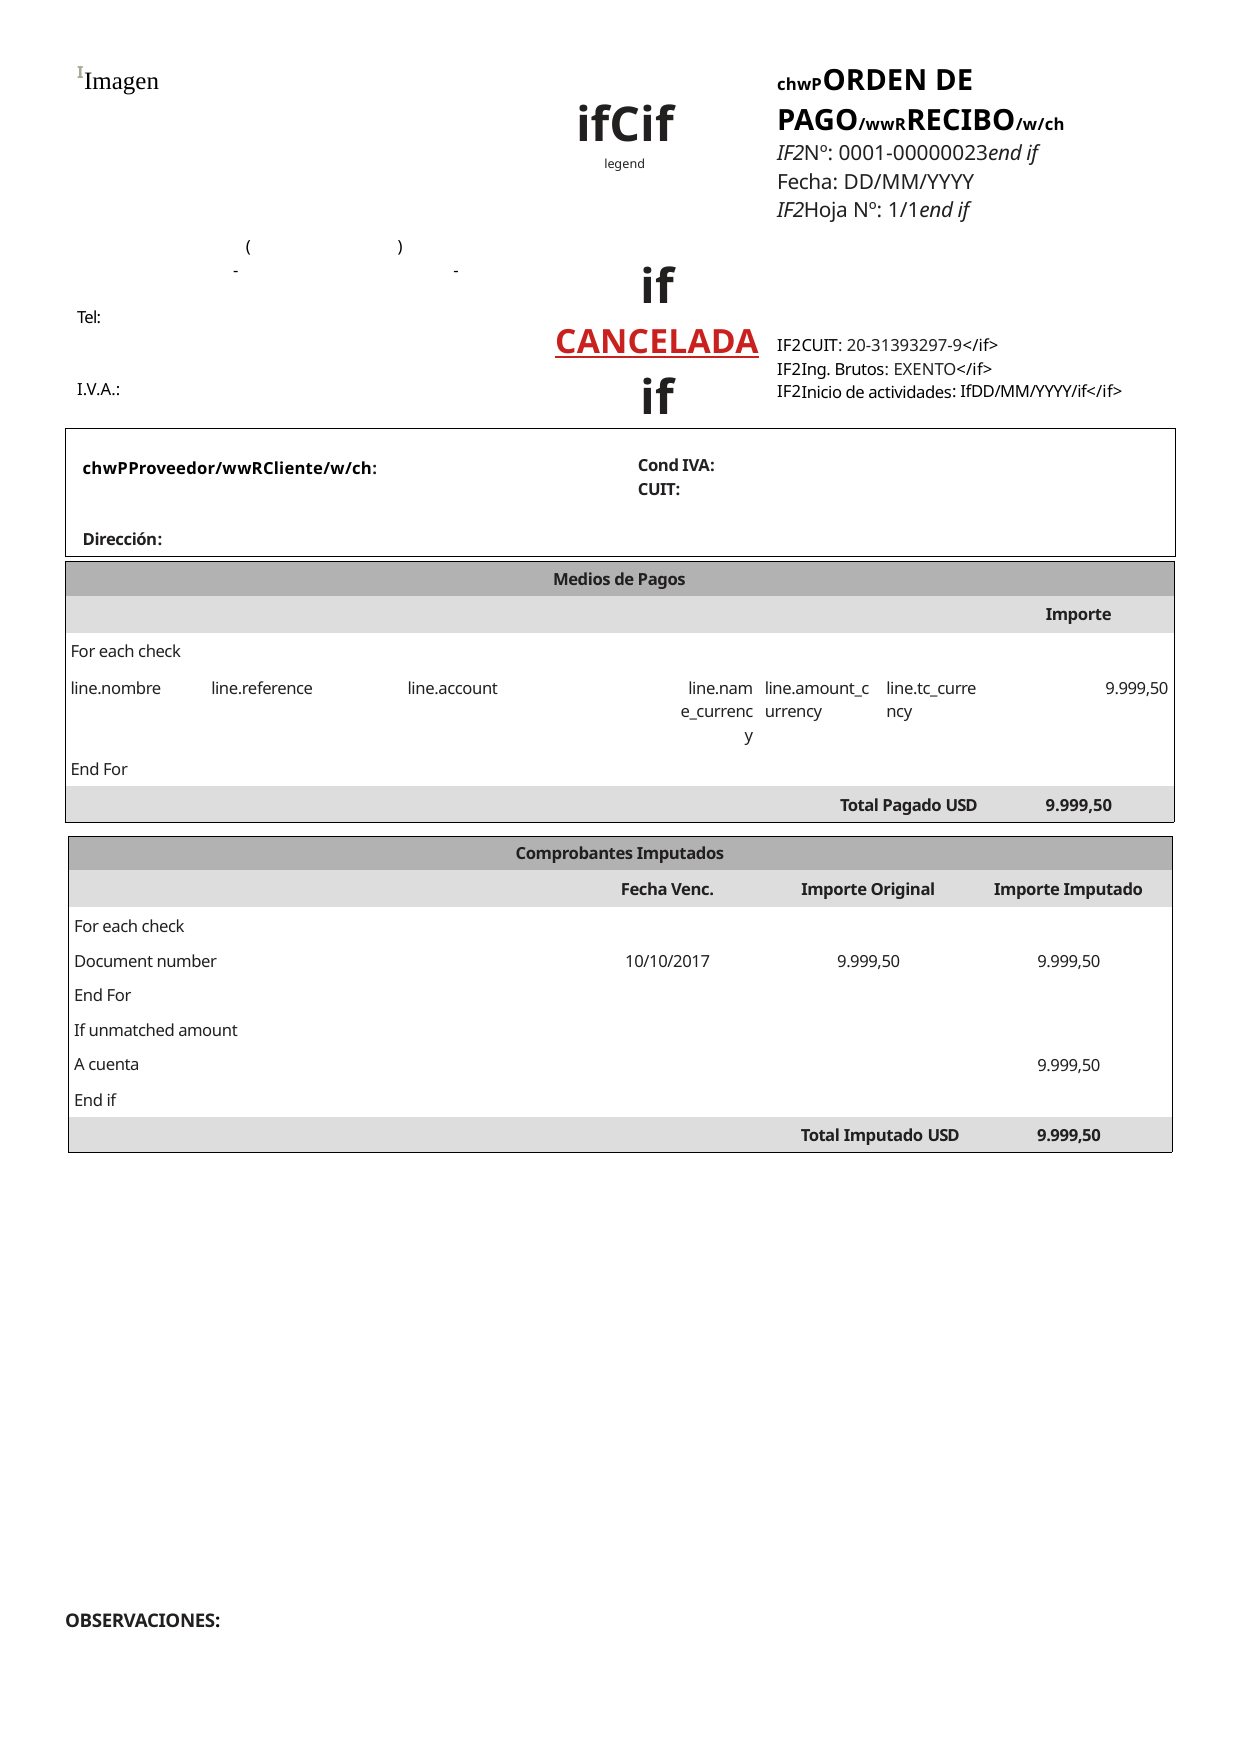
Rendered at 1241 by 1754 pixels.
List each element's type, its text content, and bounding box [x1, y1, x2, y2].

table_cell line.account [402, 670, 674, 752]
table_cell [965, 908, 1172, 943]
table_cell line.nombre [66, 670, 205, 752]
table_cell [205, 752, 402, 786]
table_cell [759, 752, 881, 786]
table_cell For each check [66, 633, 205, 669]
table_cell [402, 596, 759, 633]
table_cell [402, 786, 759, 822]
table_cell End For [69, 978, 564, 1012]
table_cell [205, 596, 402, 633]
table_cell 9.999,50 [983, 786, 1174, 822]
table_cell 9.999,50 [965, 943, 1172, 978]
table_cell [205, 786, 402, 822]
table_header Comprobantes Imputados [69, 837, 1172, 870]
table_cell For each check [69, 908, 564, 943]
table_cell [402, 752, 674, 786]
table_cell [564, 978, 771, 1012]
table_cell Importe Original [771, 870, 965, 907]
table_cell Total Pagado USD [759, 786, 983, 822]
table_cell [771, 1047, 965, 1082]
table_cell Importe Imputado [965, 870, 1172, 907]
table_cell [402, 633, 674, 669]
table_cell End if [69, 1083, 564, 1117]
table_cell [881, 596, 983, 633]
table_cell 9.999,50 [965, 1047, 1172, 1082]
table_cell Fecha Venc. [564, 870, 771, 907]
table_cell line.reference [205, 670, 402, 752]
table_cell [564, 1047, 771, 1082]
table_cell Importe [983, 596, 1174, 633]
table_cell Total Imputado USD [69, 1117, 965, 1152]
table_cell [771, 1083, 965, 1117]
table_cell [965, 1083, 1172, 1117]
table_cell [66, 596, 205, 633]
table_cell [965, 1012, 1172, 1047]
table_cell [983, 633, 1174, 669]
table_cell line.amount_currency [759, 670, 881, 752]
table_cell [205, 633, 402, 669]
table_header Medios de Pagos [66, 562, 1174, 596]
table_cell line.tc_currency [881, 670, 983, 752]
table_cell If unmatched amount [69, 1012, 564, 1047]
table_cell 9.999,50 [771, 943, 965, 978]
table_cell A cuenta [69, 1047, 564, 1082]
table_cell [759, 633, 881, 669]
table_cell [674, 752, 759, 786]
table_cell [771, 978, 965, 1012]
table_cell [881, 752, 983, 786]
table_cell [564, 1012, 771, 1047]
table_cell [674, 633, 759, 669]
table_cell [771, 908, 965, 943]
table_cell End For [66, 752, 205, 786]
table_cell [69, 870, 564, 907]
table_cell [564, 1083, 771, 1117]
table_cell 9.999,50 [965, 1117, 1172, 1152]
table_cell [965, 978, 1172, 1012]
table_cell [771, 1012, 965, 1047]
table_cell [983, 752, 1174, 786]
table_cell line.name_currency [674, 670, 759, 752]
table_cell Document number [69, 943, 564, 978]
table_cell [564, 908, 771, 943]
table_cell [66, 786, 205, 822]
table_cell 10/10/2017 [564, 943, 771, 978]
table_cell 9.999,50 [983, 670, 1174, 752]
table_cell [881, 633, 983, 669]
table_cell [759, 596, 881, 633]
